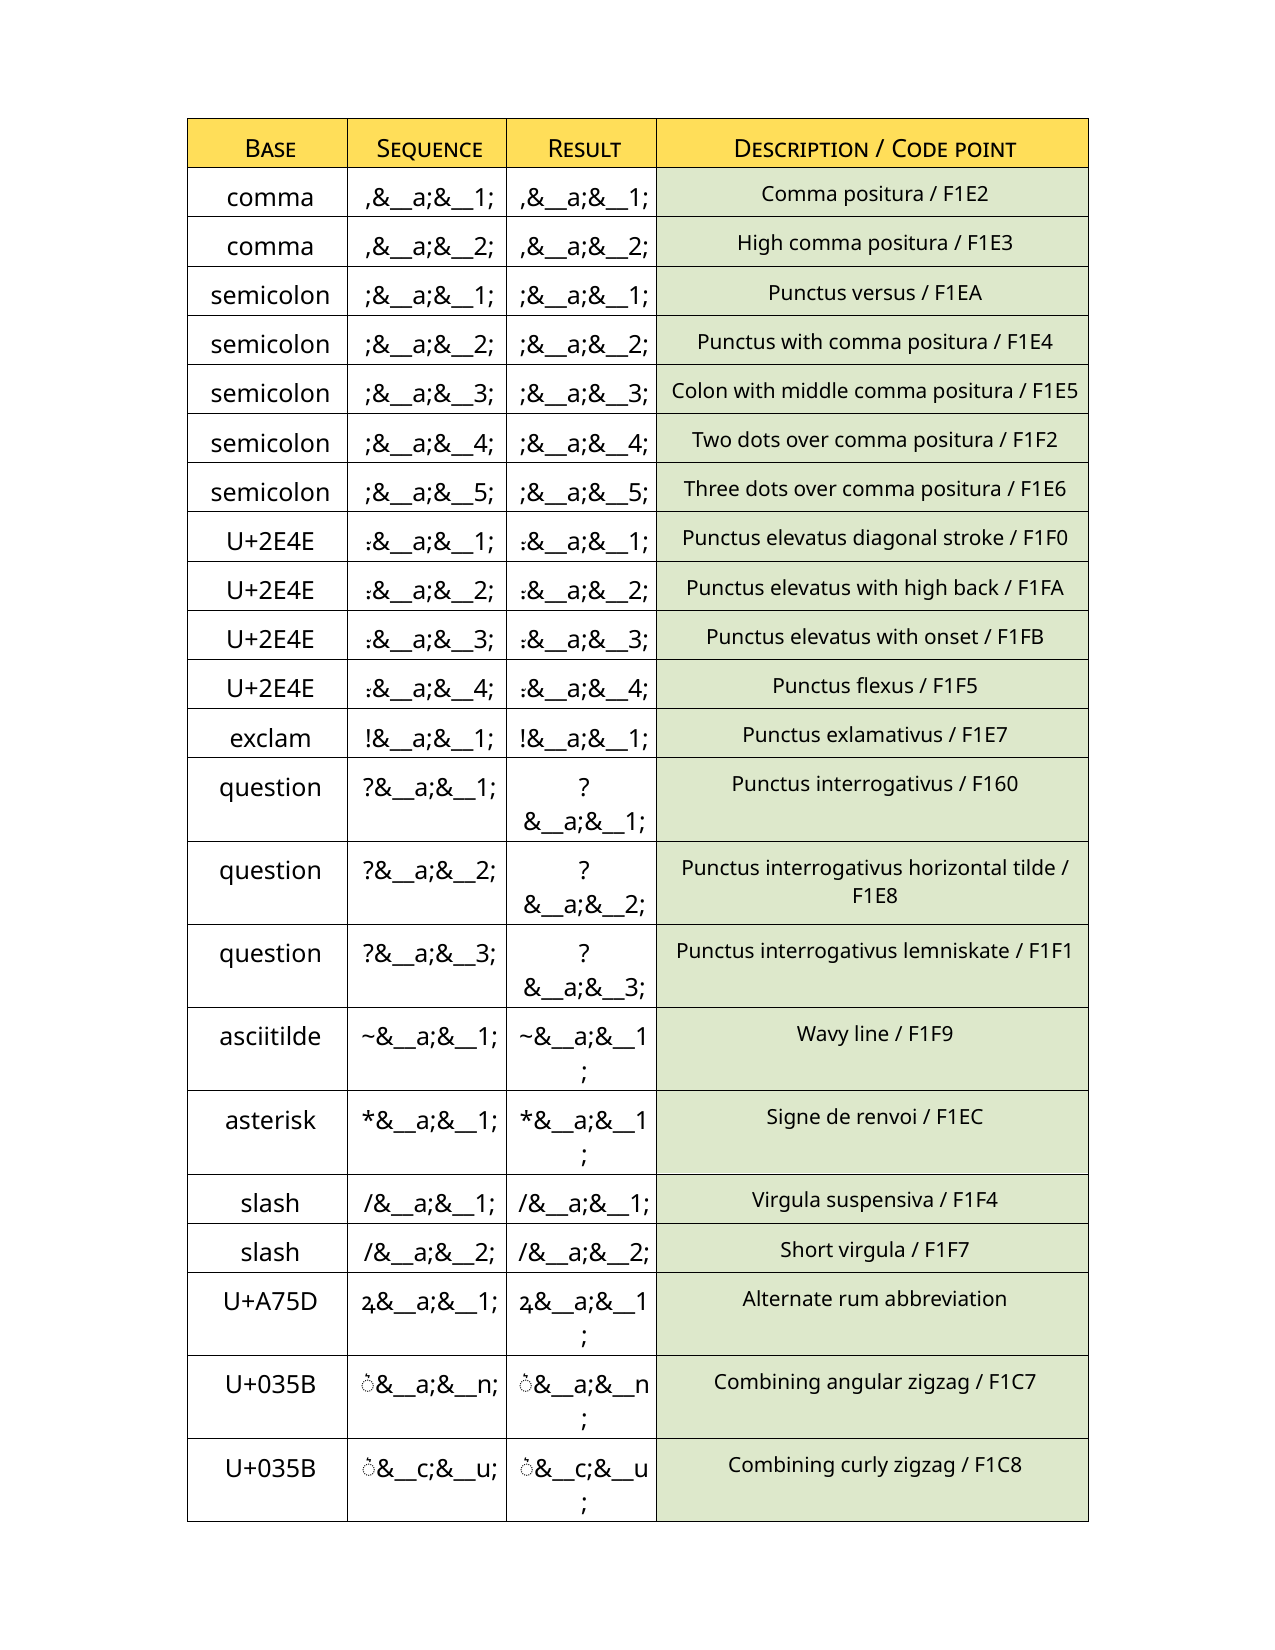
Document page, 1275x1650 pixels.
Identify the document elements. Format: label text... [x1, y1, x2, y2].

table_cell ◌͛&__a;&__n; [507, 1356, 656, 1438]
table_cell ~&__a;&__1; [507, 1008, 656, 1090]
table_cell Punctus interrogativus lemniskate / F1F1 [657, 925, 1088, 1007]
table_cell ;&__a;&__5; [348, 463, 506, 511]
table_cell ⹎&__a;&__2; [507, 562, 656, 610]
table_cell Punctus elevatus diagonal stroke / F1F0 [657, 512, 1088, 561]
table_cell semicolon [188, 365, 347, 413]
table_cell Two dots over comma positura / F1F2 [657, 414, 1088, 462]
table_cell *&__a;&__1; [348, 1091, 506, 1173]
table_cell question [188, 925, 347, 1007]
table_cell Punctus interrogativus horizontal tilde / F1E8 [657, 842, 1088, 924]
table_cell U+035B [188, 1356, 347, 1438]
table_cell ~&__a;&__1; [348, 1008, 506, 1090]
table_cell Punctus versus / F1EA [657, 267, 1088, 315]
table_cell /&__a;&__1; [348, 1175, 506, 1223]
table_cell semicolon [188, 316, 347, 364]
table_cell ?&__a;&__3; [348, 925, 506, 1007]
table_cell comma [188, 217, 347, 266]
table_cell /&__a;&__2; [348, 1224, 506, 1272]
table_cell Colon with middle comma positura / F1E5 [657, 365, 1088, 413]
table_cell ?&__a;&__3; [507, 925, 656, 1007]
table_cell ?&__a;&__1; [348, 758, 506, 841]
table_cell ⹎&__a;&__1; [507, 512, 656, 561]
table_cell ⹎&__a;&__3; [348, 611, 506, 659]
table_cell ⹎&__a;&__1; [348, 512, 506, 561]
table_cell semicolon [188, 414, 347, 462]
table_cell Alternate rum abbreviation [657, 1273, 1088, 1355]
table_cell ?&__a;&__2; [348, 842, 506, 924]
table_cell ◌͛&__c;&__u; [348, 1439, 506, 1521]
table_cell Punctus elevatus with onset / F1FB [657, 611, 1088, 659]
table_cell ;&__a;&__2; [507, 316, 656, 364]
table_cell Virgula suspensiva / F1F4 [657, 1175, 1088, 1223]
table_cell Punctus flexus / F1F5 [657, 660, 1088, 708]
table_cell /&__a;&__2; [507, 1224, 656, 1272]
table_cell asterisk [188, 1091, 347, 1173]
table_cell ;&__a;&__3; [507, 365, 656, 413]
table_cell *&__a;&__1; [507, 1091, 656, 1173]
table_cell Combining curly zigzag / F1C8 [657, 1439, 1088, 1521]
table_cell ?&__a;&__1; [507, 758, 656, 841]
table_cell ꝝ&__a;&__1; [507, 1273, 656, 1355]
table_cell ;&__a;&__4; [348, 414, 506, 462]
table_cell ⹎&__a;&__4; [348, 660, 506, 708]
table_cell /&__a;&__1; [507, 1175, 656, 1223]
table_cell ;&__a;&__1; [348, 267, 506, 315]
table_cell Wavy line / F1F9 [657, 1008, 1088, 1090]
table_cell Combining angular zigzag / F1C7 [657, 1356, 1088, 1438]
table_header Base [188, 119, 347, 167]
table_cell Punctus exlamativus / F1E7 [657, 709, 1088, 757]
table_cell Short virgula / F1F7 [657, 1224, 1088, 1272]
table_cell Signe de renvoi / F1EC [657, 1091, 1088, 1173]
table_cell ◌͛&__c;&__u; [507, 1439, 656, 1521]
table_cell U+2E4E [188, 562, 347, 610]
table_cell ;&__a;&__2; [348, 316, 506, 364]
table_cell U+A75D [188, 1273, 347, 1355]
table_cell question [188, 842, 347, 924]
table_cell ꝝ&__a;&__1; [348, 1273, 506, 1355]
table_cell ⹎&__a;&__4; [507, 660, 656, 708]
table_cell exclam [188, 709, 347, 757]
table_cell Punctus with comma positura / F1E4 [657, 316, 1088, 364]
table_cell comma [188, 168, 347, 216]
table_header Sequence [348, 119, 506, 167]
table_cell slash [188, 1175, 347, 1223]
table_cell ,&__a;&__2; [348, 217, 506, 266]
table_cell ;&__a;&__1; [507, 267, 656, 315]
table_cell ;&__a;&__4; [507, 414, 656, 462]
table_cell U+035B [188, 1439, 347, 1521]
table_cell !&__a;&__1; [348, 709, 506, 757]
table_cell ,&__a;&__1; [507, 168, 656, 216]
table_cell High comma positura / F1E3 [657, 217, 1088, 266]
table_cell ⹎&__a;&__2; [348, 562, 506, 610]
table_cell question [188, 758, 347, 841]
table_cell Punctus interrogativus / F160 [657, 758, 1088, 841]
table_cell !&__a;&__1; [507, 709, 656, 757]
table_cell ,&__a;&__1; [348, 168, 506, 216]
table_cell asciitilde [188, 1008, 347, 1090]
table_cell ◌͛&__a;&__n; [348, 1356, 506, 1438]
table_cell ?&__a;&__2; [507, 842, 656, 924]
table_cell Comma positura / F1E2 [657, 168, 1088, 216]
table_cell U+2E4E [188, 660, 347, 708]
table_header Description / Code point [657, 119, 1088, 167]
table_cell ;&__a;&__5; [507, 463, 656, 511]
table_cell ⹎&__a;&__3; [507, 611, 656, 659]
table_cell ,&__a;&__2; [507, 217, 656, 266]
table_cell U+2E4E [188, 611, 347, 659]
table_cell Three dots over comma positura / F1E6 [657, 463, 1088, 511]
table_cell Punctus elevatus with high back / F1FA [657, 562, 1088, 610]
table_header Result [507, 119, 656, 167]
table_cell semicolon [188, 267, 347, 315]
table_cell semicolon [188, 463, 347, 511]
table_cell U+2E4E [188, 512, 347, 561]
table_cell ;&__a;&__3; [348, 365, 506, 413]
table_cell slash [188, 1224, 347, 1272]
